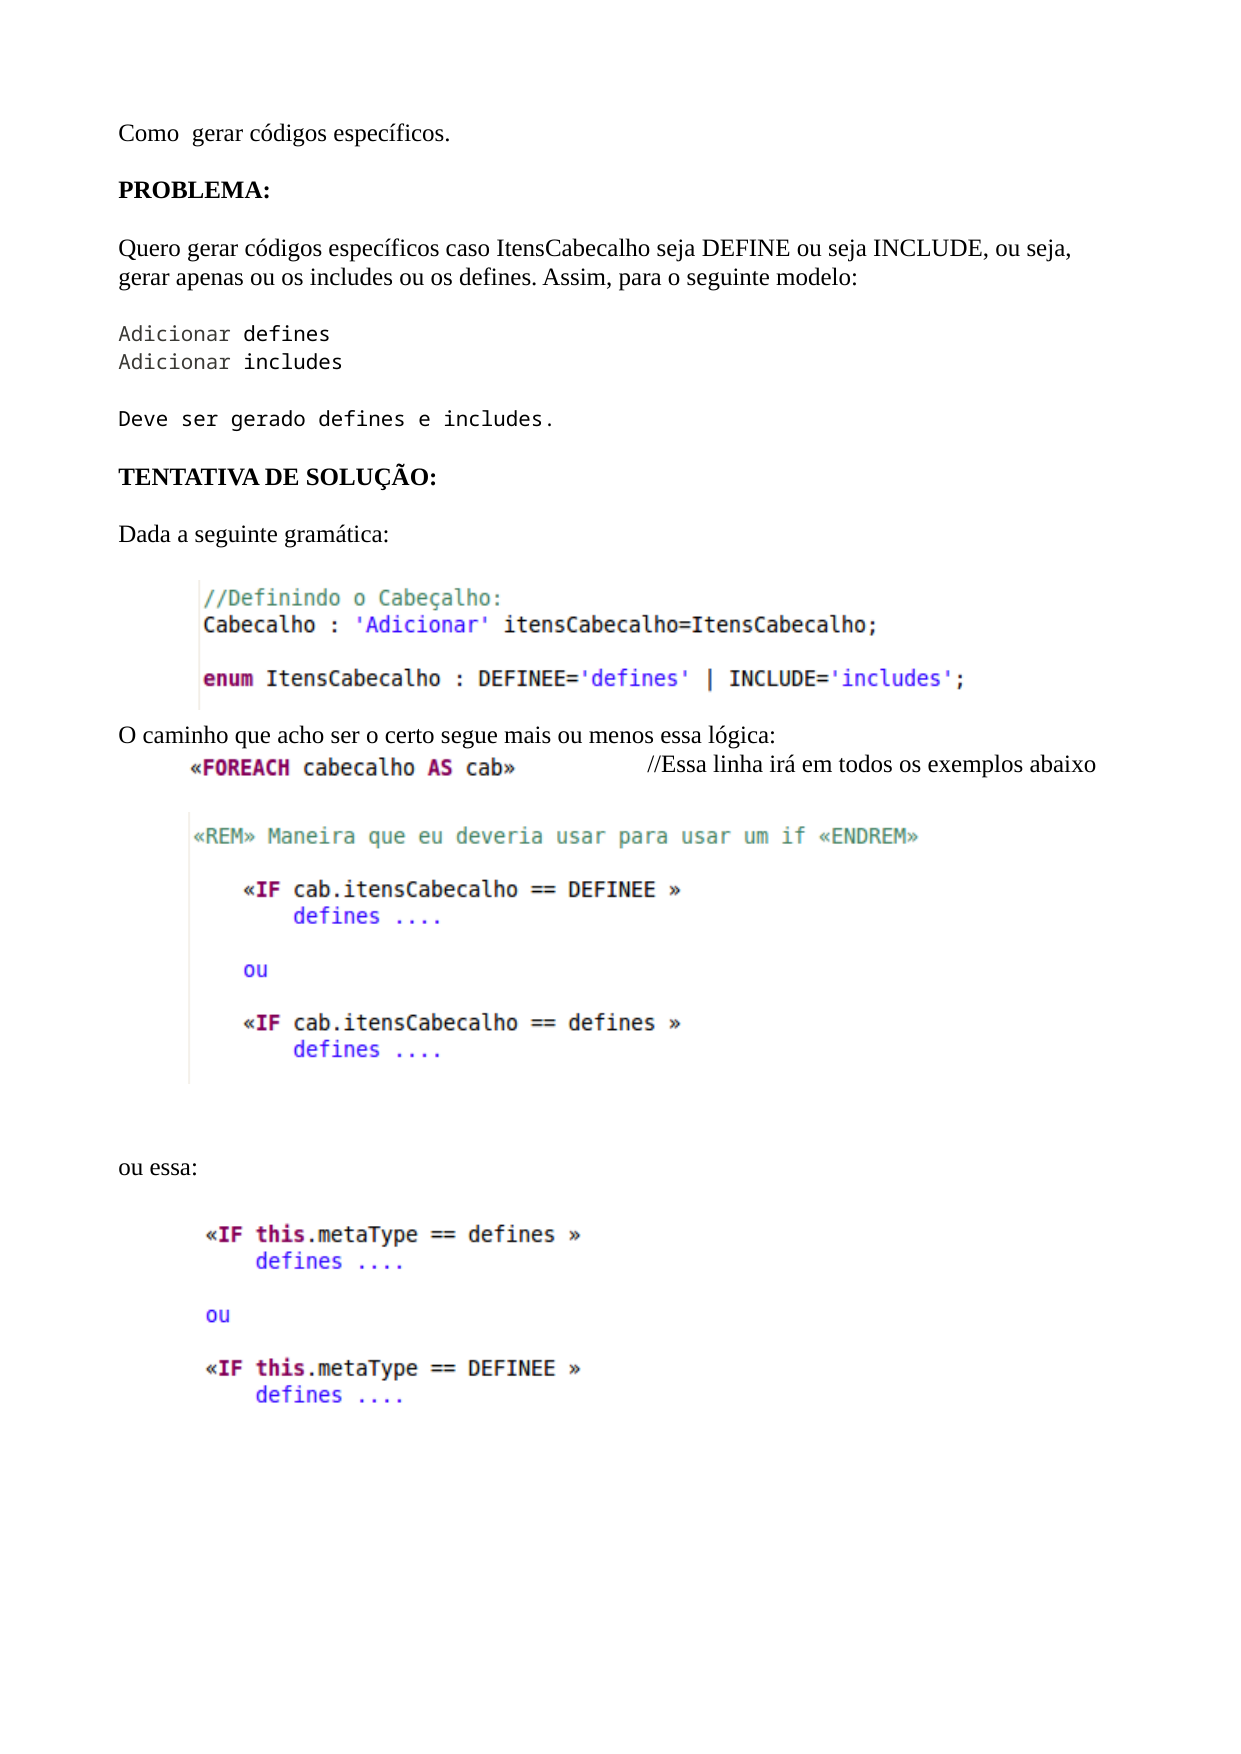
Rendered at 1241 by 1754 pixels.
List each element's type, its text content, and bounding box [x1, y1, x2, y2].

text O caminho que acho ser o certo segue mais ou menos essa lógica: [118, 720, 1122, 749]
text PROBLEMA: [118, 176, 1122, 204]
text Adicionar includes [118, 347, 1122, 376]
text Adicionar defines [118, 319, 1122, 347]
text ou essa: [118, 1152, 1122, 1180]
text Como gerar códigos específicos. [118, 118, 1122, 147]
text //Essa linha irá em todos os exemplos abaixo [547, 749, 1122, 778]
picture [187, 749, 547, 784]
text TENTATIVA DE SOLUÇÃO: [118, 462, 1122, 490]
picture [187, 812, 947, 1084]
picture [194, 580, 987, 710]
text Quero gerar códigos específicos caso ItensCabecalho seja DEFINE ou seja INCLUDE, ou seja, gerar apenas ou os includes ou os defines. Assim, para o seguinte modelo: [118, 233, 1122, 291]
picture [154, 1203, 678, 1439]
text Deve ser gerado defines e includes. [118, 404, 1122, 433]
text [118, 749, 187, 778]
text Dada a seguinte gramática: [118, 519, 1122, 548]
